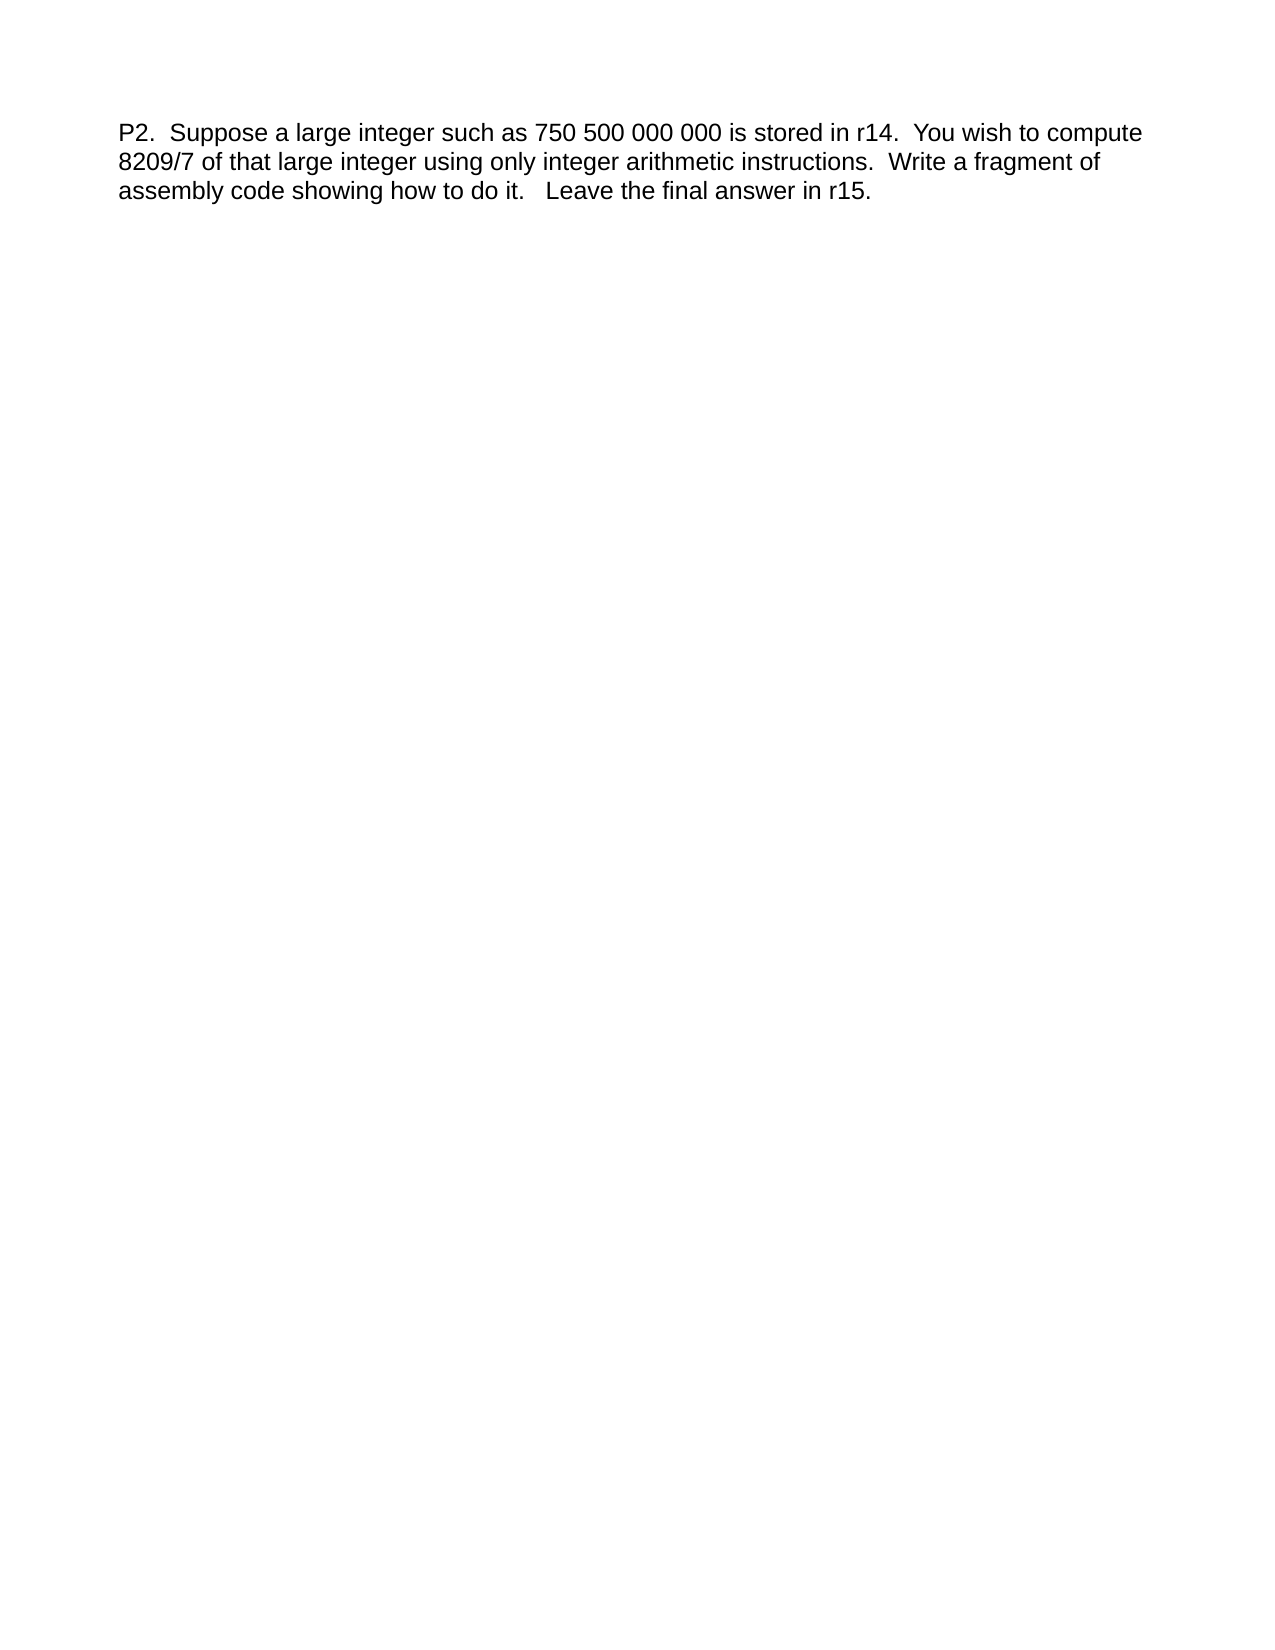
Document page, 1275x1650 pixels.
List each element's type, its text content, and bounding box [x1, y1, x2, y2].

text P2. Suppose a large integer such as 750 500 000 000 is stored in r14. You wish to compute 8209/7 of that large integer using only integer arithmetic instructions. Write a fragment of assembly code showing how to do it. Leave the final answer in r15. [118, 118, 1157, 204]
